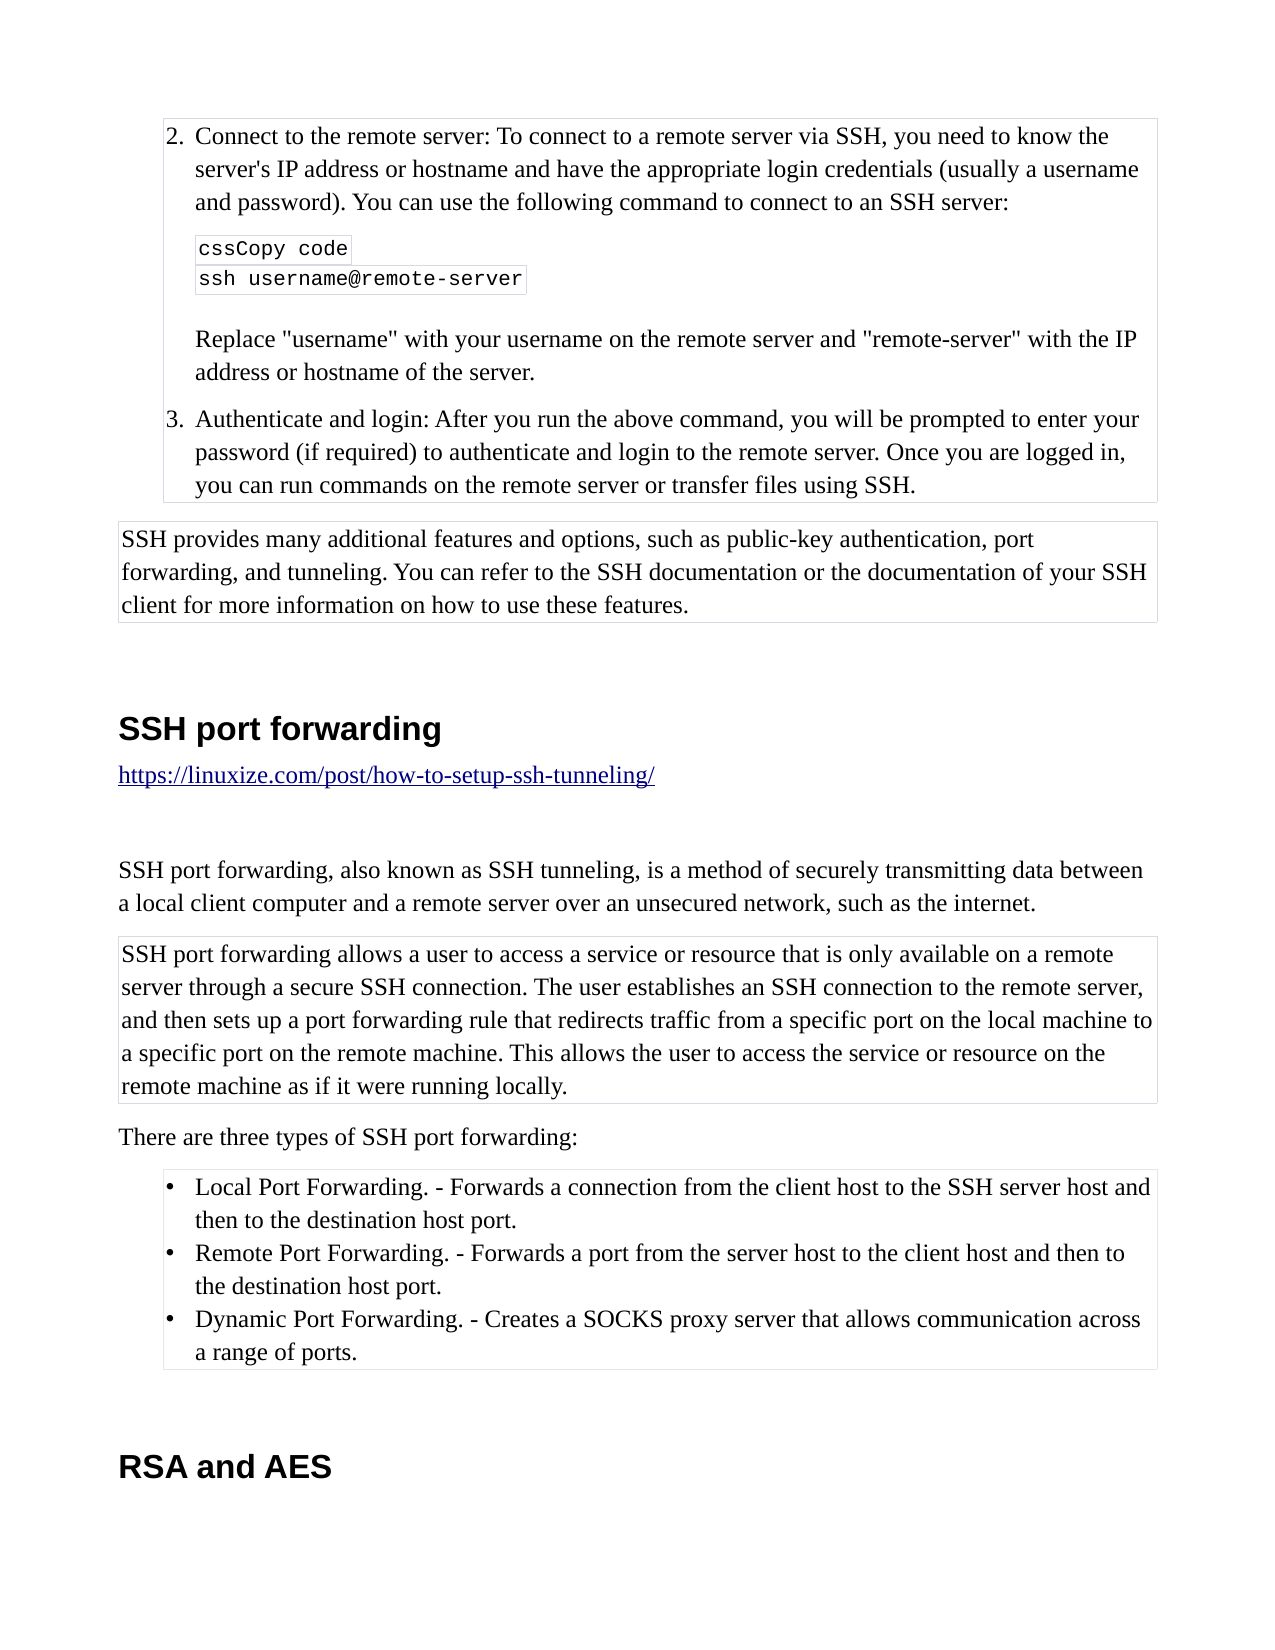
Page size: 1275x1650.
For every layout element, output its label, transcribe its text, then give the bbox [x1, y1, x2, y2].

list ssh username@remote-server [164, 261, 195, 294]
subtitle SSH port forwarding [118, 709, 1157, 747]
list Authenticate and login: After you run the above command, you will be prompted to enter your password (if required) to authenticate and login to the remote server. Once you are logged in, you can run commands on the remote server or transfer files using SSH. [164, 401, 1157, 502]
text SSH provides many additional features and options, such as public-key authentication, port forwarding, and tunneling. You can refer to the SSH documentation or the documentation of your SSH client for more information on how to use these features. [119, 522, 1157, 622]
list Dynamic Port Forwarding. - Creates a SOCKS proxy server that allows communication across a range of ports. [164, 1301, 1157, 1369]
list Connect to the remote server: To connect to a remote server via SSH, you need to know the server's IP address or hostname and have the appropriate login credentials (usually a username and password). You can use the following command to connect to an SSH server: [164, 119, 1157, 216]
text https://linuxize.com/post/how-to-setup-ssh-tunneling/ [118, 760, 1157, 789]
text SSH port forwarding, also known as SSH tunneling, is a method of securely transmitting data between a local client computer and a remote server over an unsecured network, such as the internet. [118, 855, 1157, 917]
text SSH port forwarding allows a user to access a service or resource that is only available on a remote server through a secure SSH connection. The user establishes an SSH connection to the remote server, and then sets up a port forwarding rule that redirects traffic from a specific port on the local machine to a specific port on the remote machine. This allows the user to access the service or resource on the remote machine as if it were running locally. [119, 937, 1157, 1103]
subtitle RSA and AES [118, 1409, 1157, 1486]
text There are three types of SSH port forwarding: [118, 1122, 1157, 1150]
list Local Port Forwarding. - Forwards a connection from the client host to the SSH server host and then to the destination host port. [164, 1170, 1157, 1234]
list Remote Port Forwarding. - Forwards a port from the server host to the client host and then to the destination host port. [164, 1235, 1157, 1300]
list ssh username@remote-server [352, 261, 1157, 294]
list cssCopy code [164, 232, 1157, 261]
list ssh username@remote-server [196, 266, 526, 294]
list Replace "username" with your username on the remote server and "remote-server" with the IP address or hostname of the server. [164, 321, 1157, 385]
